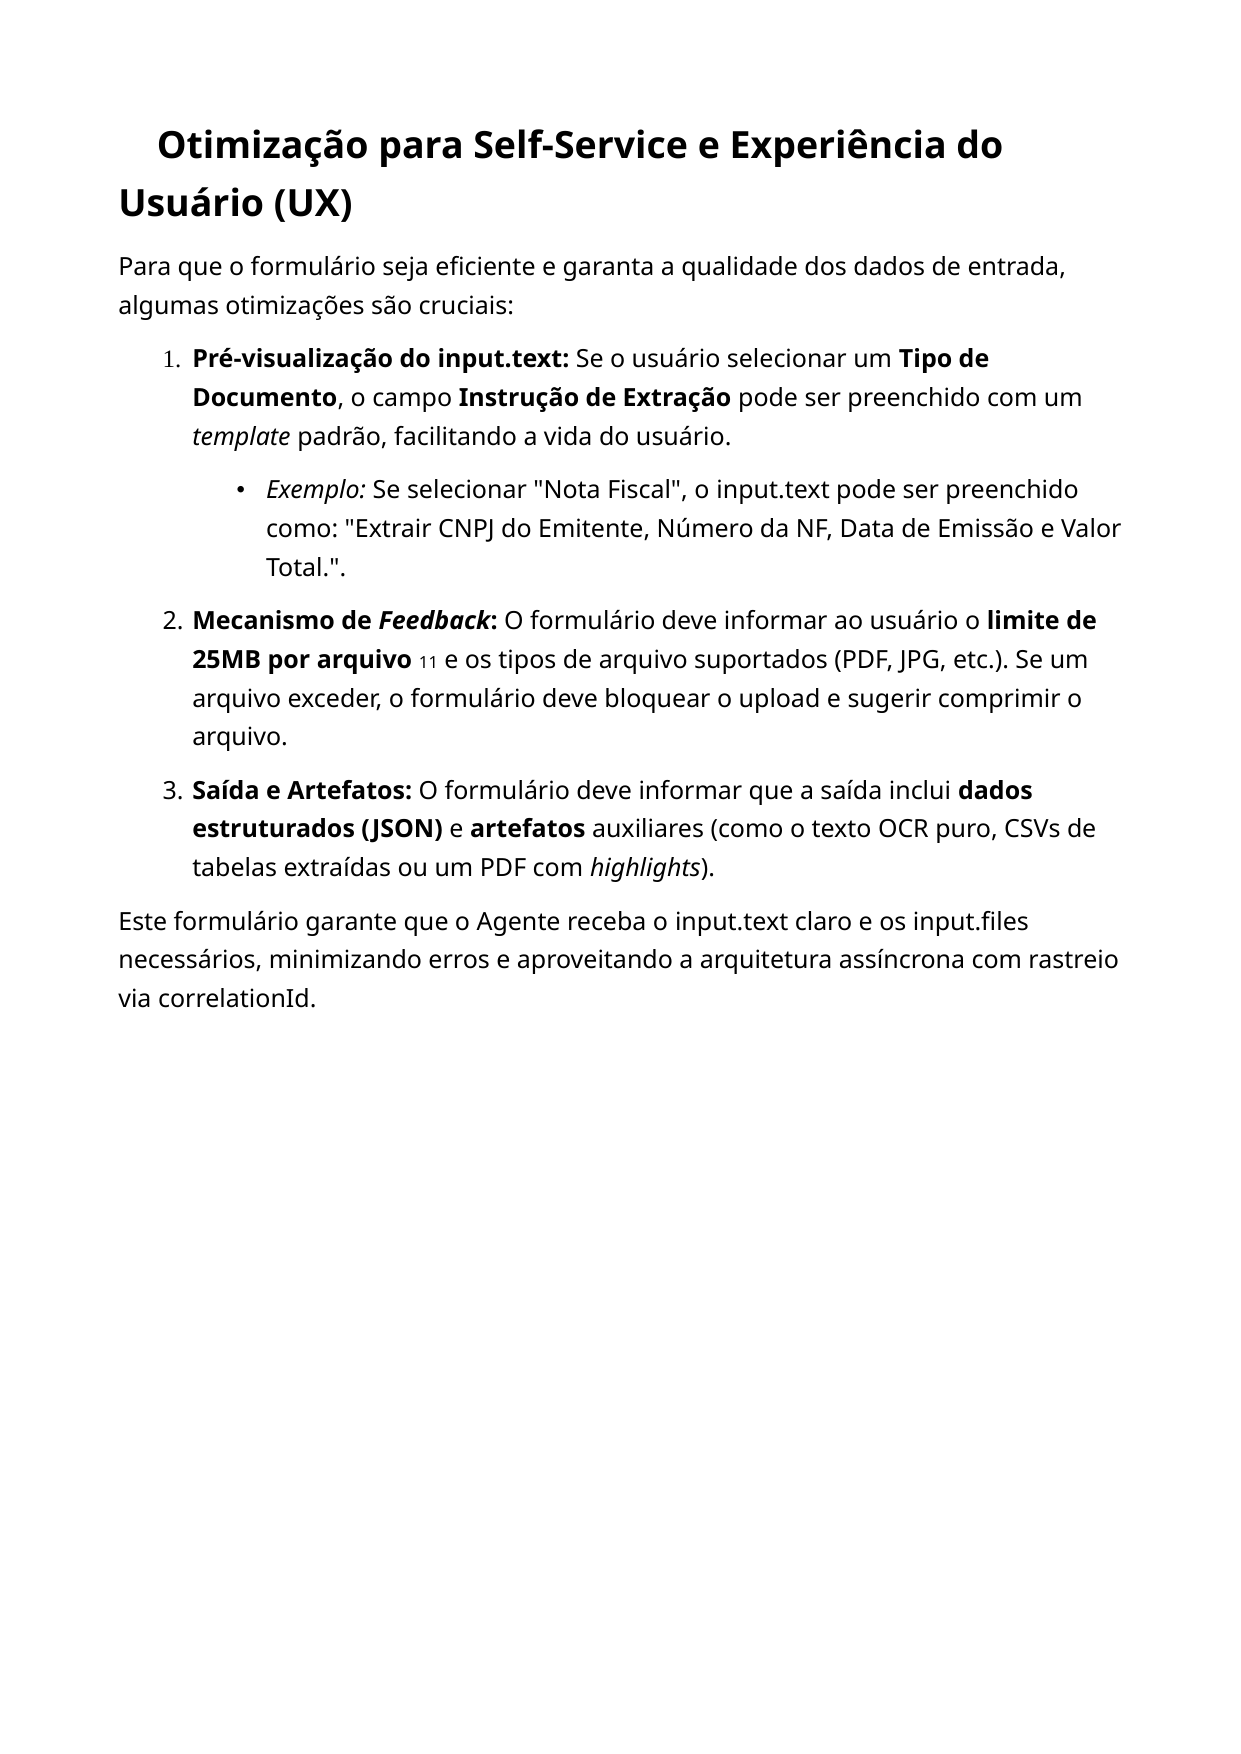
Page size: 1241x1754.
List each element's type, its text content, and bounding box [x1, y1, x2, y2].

list Pré-visualização do input.text: Se o usuário selecionar um Tipo de Documento, o campo Instrução de Extração pode ser preenchido com um template padrão, facilitando a vida do usuário. [162, 341, 1122, 453]
subtitle 💡 Otimização para Self-Service e Experiência do Usuário (UX) [118, 118, 1122, 227]
list Saída e Artefatos: O formulário deve informar que a saída inclui dados estruturados (JSON) e artefatos auxiliares (como o texto OCR puro, CSVs de tabelas extraídas ou um PDF com highlights). [162, 772, 1122, 884]
list Mecanismo de Feedback: O formulário deve informar ao usuário o limite de 25MB por arquivo 11 e os tipos de arquivo suportados (PDF, JPG, etc.). Se um arquivo exceder, o formulário deve bloquear o upload e sugerir comprimir o arquivo. [162, 603, 1122, 753]
text Para que o formulário seja eficiente e garanta a qualidade dos dados de entrada, algumas otimizações são cruciais: [118, 249, 1122, 322]
list Exemplo: Se selecionar "Nota Fiscal", o input.text pode ser preenchido como: "Extrair CNPJ do Emitente, Número da NF, Data de Emissão e Valor Total.". [236, 472, 1122, 583]
text Este formulário garante que o Agente receba o input.text claro e os input.files necessários, minimizando erros e aproveitando a arquitetura assíncrona com rastreio via correlationId. [118, 903, 1122, 1015]
